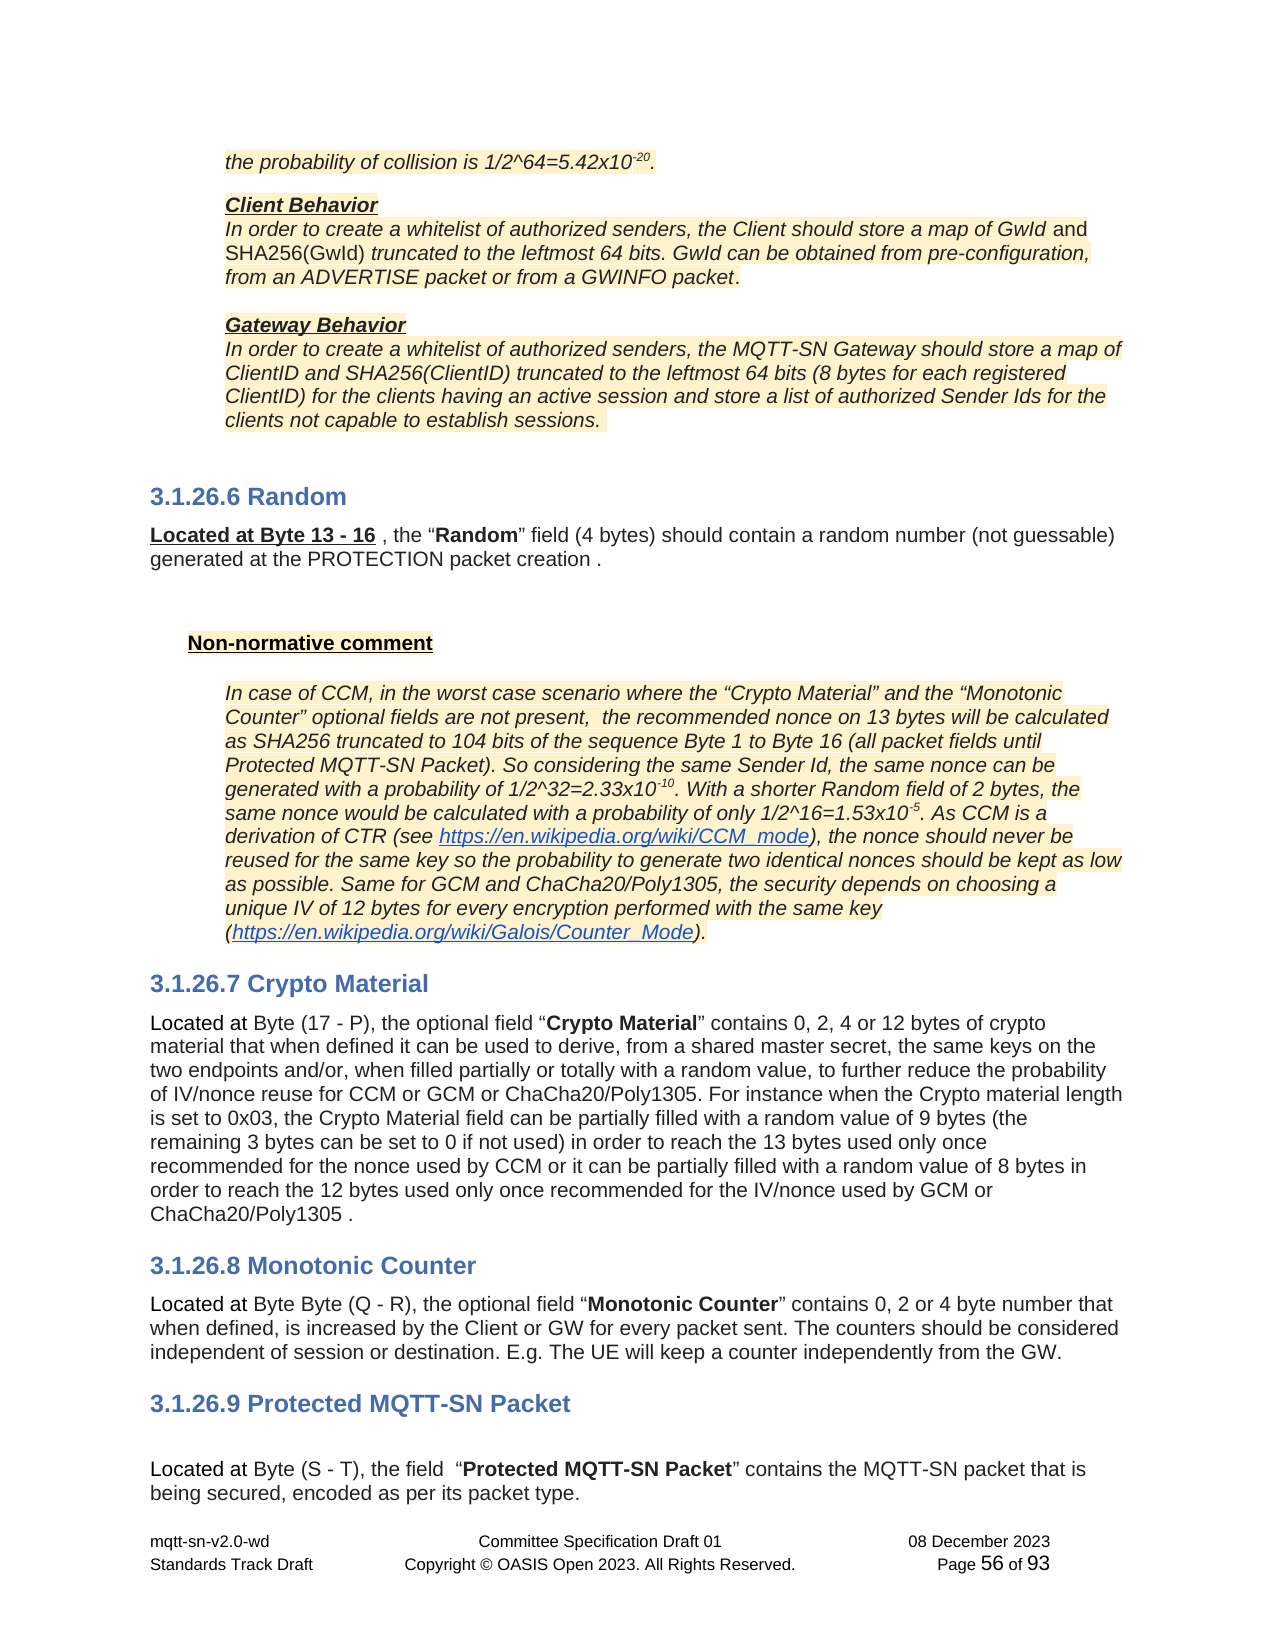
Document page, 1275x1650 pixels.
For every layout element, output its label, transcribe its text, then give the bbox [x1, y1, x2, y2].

text In order to create a whitelist of authorized senders, the MQTT-SN Gateway should store a map of ClientID and SHA256(ClientID) truncated to the leftmost 64 bits (8 bytes for each registered ClientID) for the clients having an active session and store a list of authorized Sender Ids for the clients not capable to establish sessions. [225, 336, 1125, 432]
text Gateway Behavior [225, 312, 1125, 336]
subtitle 3.1.26.6 Random [150, 482, 1124, 511]
text the probability of collision is 1/2^64=5.42x10-20. [225, 150, 1124, 174]
list Non-normative comment [187, 631, 1125, 655]
text Located at Byte 13 - 16 , the “Random” field (4 bytes) should contain a random number (not guessable) generated at the PROTECTION packet creation . [150, 523, 1125, 571]
subtitle 3.1.26.7 Crypto Material [150, 969, 1124, 998]
text In case of CCM, in the worst case scenario where the “Crypto Material” and the “Monotonic Counter” optional fields are not present, the recommended nonce on 13 bytes will be calculated as SHA256 truncated to 104 bits of the sequence Byte 1 to Byte 16 (all packet fields until Protected MQTT-SN Packet). So considering the same Sender Id, the same nonce can be generated with a probability of 1/2^32=2.33x10-10. With a shorter Random field of 2 bytes, the same nonce would be calculated with a probability of only 1/2^16=1.53x10-5. As CCM is a derivation of CTR (see https://en.wikipedia.org/wiki/CCM_mode), the nonce should never be reused for the same key so the probability to generate two identical nonces should be kept as low as possible. Same for GCM and ChaCha20/Poly1305, the security depends on choosing a unique IV of 12 bytes for every encryption performed with the same key (https://en.wikipedia.org/wiki/Galois/Counter_Mode). [225, 681, 1125, 944]
text Located at Byte Byte (Q - R), the optional field “Monotonic Counter” contains 0, 2 or 4 byte number that when defined, is increased by the Client or GW for every packet sent. The counters should be considered independent of session or destination. E.g. The UE will keep a counter independently from the GW. [150, 1292, 1125, 1364]
text In order to create a whitelist of authorized senders, the Client should store a map of GwId and SHA256(GwId) truncated to the leftmost 64 bits. GwId can be obtained from pre-configuration, from an ADVERTISE packet or from a GWINFO packet. [225, 217, 1125, 288]
text Located at Byte (17 - P), the optional field “Crypto Material” contains 0, 2, 4 or 12 bytes of crypto material that when defined it can be used to derive, from a shared master secret, the same keys on the two endpoints and/or, when filled partially or totally with a random value, to further reduce the probability of IV/nonce reuse for CCM or GCM or ChaCha20/Poly1305. For instance when the Crypto material length is set to 0x03, the Crypto Material field can be partially filled with a random value of 9 bytes (the remaining 3 bytes can be set to 0 if not used) in order to reach the 13 bytes used only once recommended for the nonce used by CCM or it can be partially filled with a random value of 8 bytes in order to reach the 12 bytes used only once recommended for the IV/nonce used by GCM or ChaCha20/Poly1305 . [150, 1010, 1125, 1226]
text Located at Byte (S - T), the field “Protected MQTT-SN Packet” contains the MQTT-SN packet that is being secured, encoded as per its packet type. [150, 1457, 1125, 1505]
subtitle 3.1.26.9 Protected MQTT-SN Packet [150, 1389, 1124, 1418]
text Client Behavior [225, 193, 1125, 217]
subtitle 3.1.26.8 Monotonic Counter [150, 1251, 1124, 1280]
